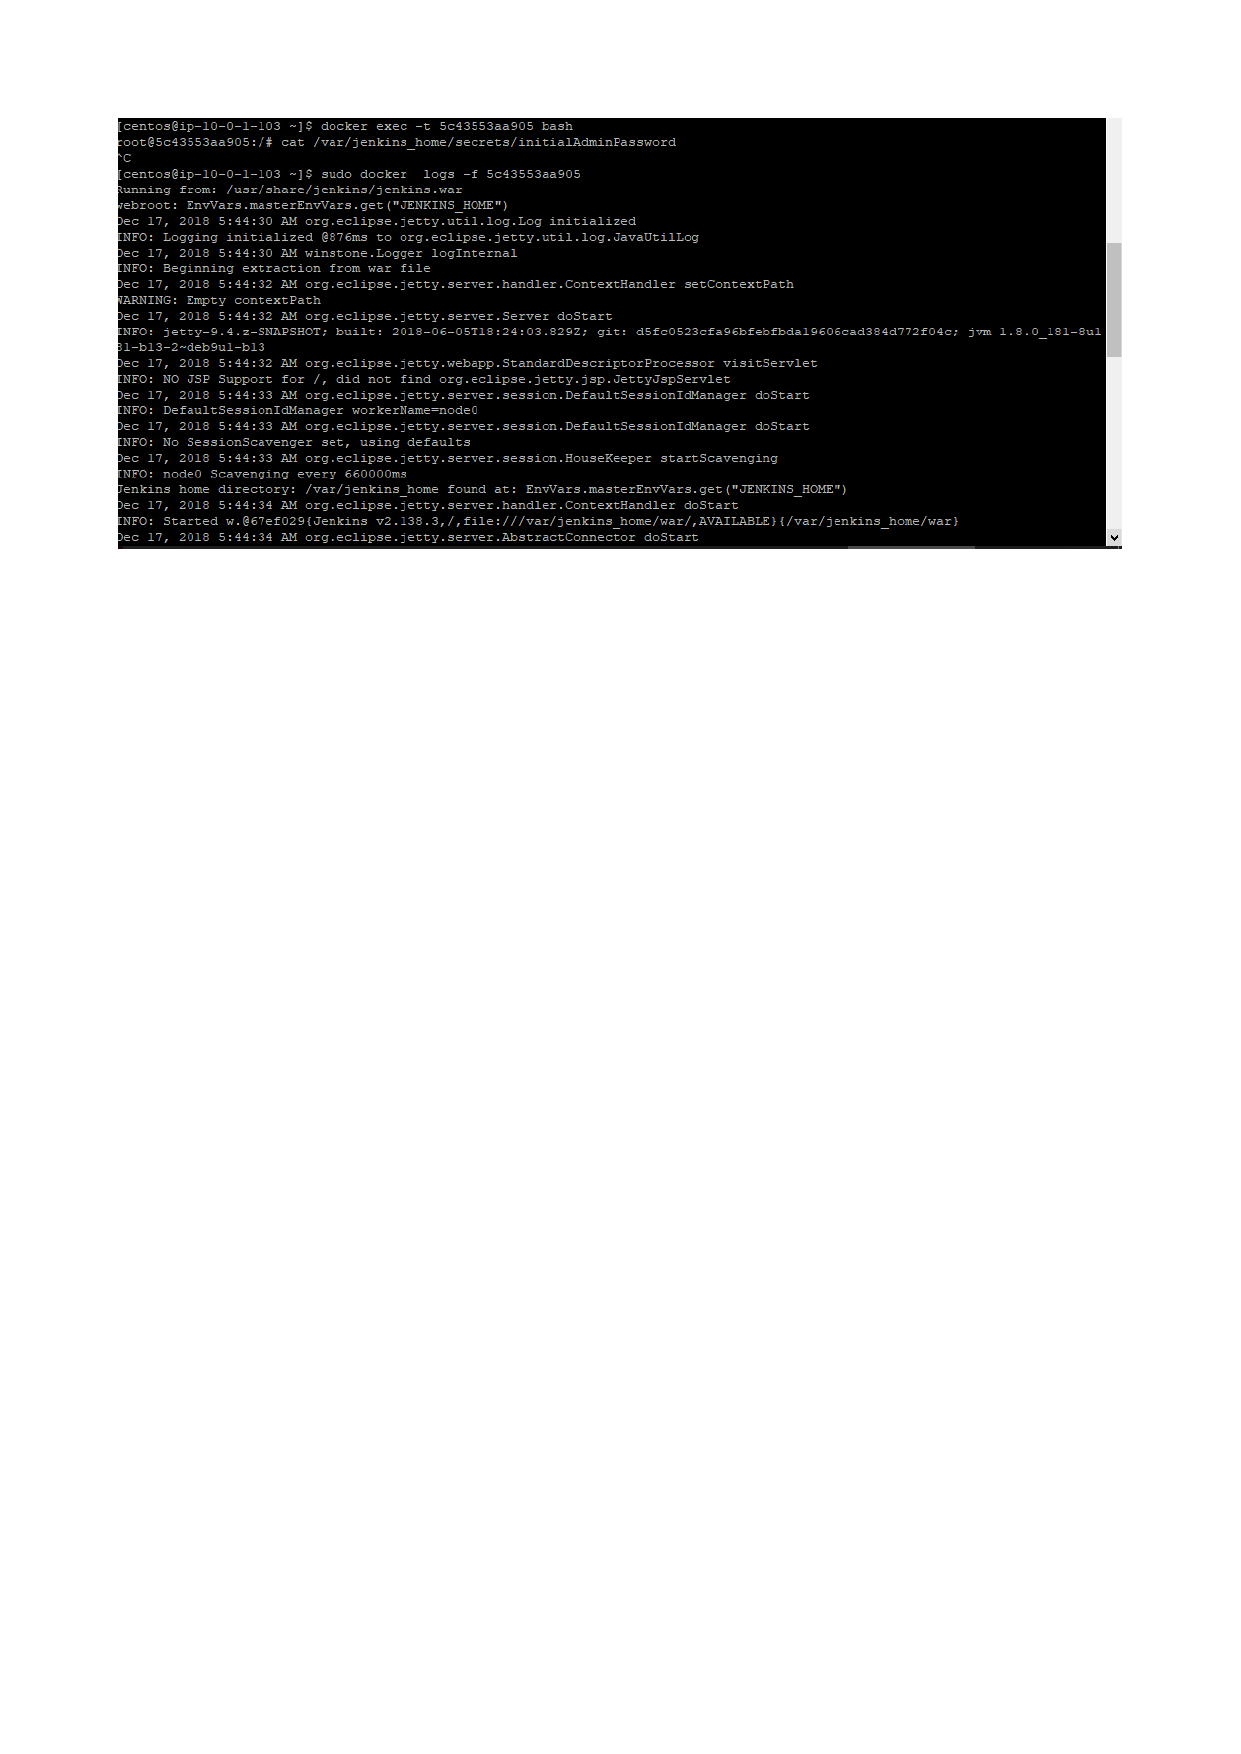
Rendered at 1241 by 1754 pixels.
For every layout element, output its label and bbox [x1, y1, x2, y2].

picture [118, 118, 1122, 549]
